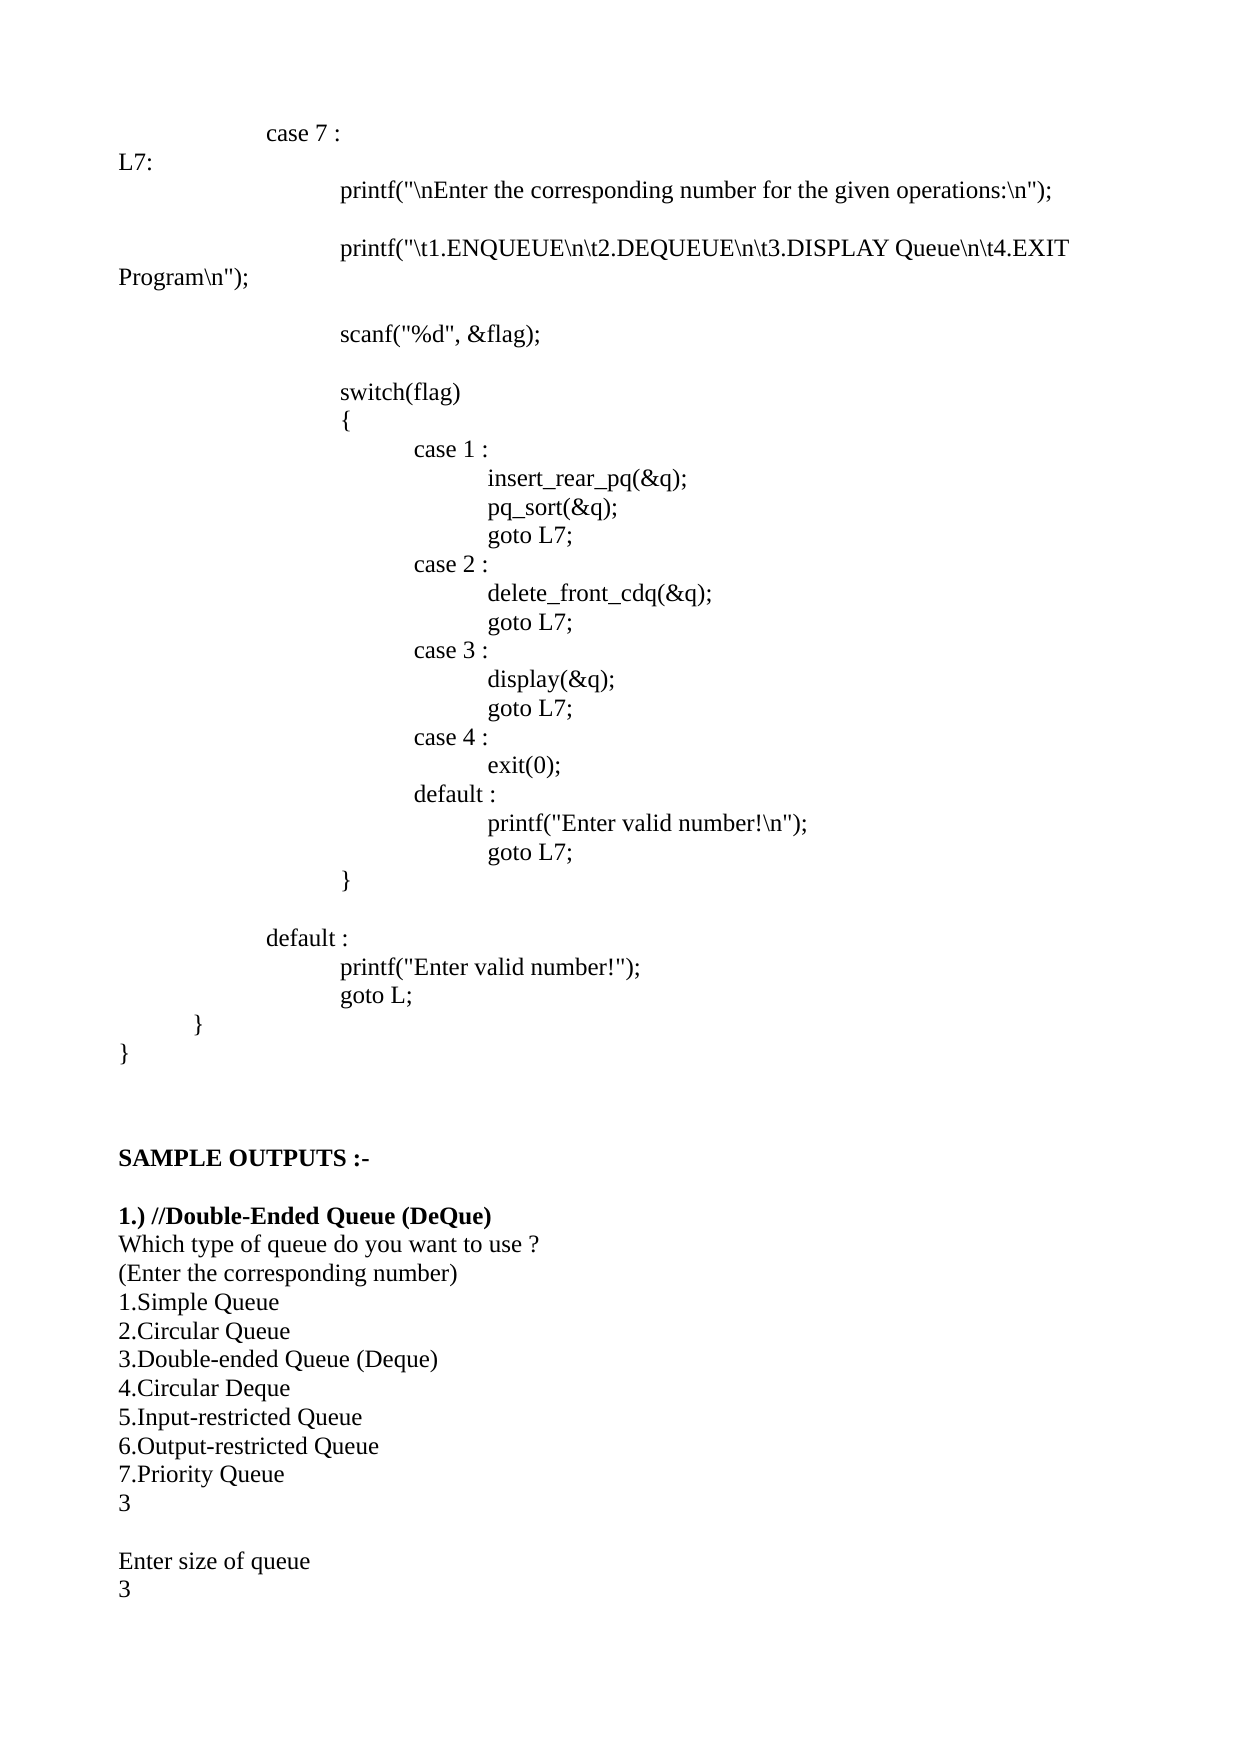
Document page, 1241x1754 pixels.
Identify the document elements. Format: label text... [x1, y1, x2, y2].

text { [118, 406, 1122, 434]
text } [118, 1009, 1122, 1038]
text printf("Enter valid number!"); [118, 952, 1122, 981]
text (Enter the corresponding number) [118, 1258, 1122, 1287]
text default : [118, 923, 1122, 952]
text display(&q); [118, 664, 1122, 693]
text 3.Double-ended Queue (Deque) [118, 1344, 1122, 1373]
text 1.) //Double-Ended Queue (DeQue) [118, 1201, 1122, 1229]
text 7.Priority Queue [118, 1459, 1122, 1488]
text L7: [118, 147, 1122, 176]
text 4.Circular Deque [118, 1373, 1122, 1402]
text } [118, 1038, 1122, 1067]
text Enter size of queue [118, 1546, 1122, 1574]
text printf("\t1.ENQUEUE\n\t2.DEQUEUE\n\t3.DISPLAY Queue\n\t4.EXIT Program\n"); [118, 233, 1122, 291]
text goto L7; [118, 837, 1122, 866]
text goto L7; [118, 521, 1122, 549]
text switch(flag) [118, 377, 1122, 406]
text 1.Simple Queue [118, 1287, 1122, 1316]
text 5.Input-restricted Queue [118, 1402, 1122, 1431]
text case 7 : [118, 118, 1122, 147]
text insert_rear_pq(&q); [118, 463, 1122, 492]
text } [118, 866, 1122, 894]
text 3 [118, 1488, 1122, 1517]
text printf("\nEnter the corresponding number for the given operations:\n"); [118, 176, 1122, 204]
text 6.Output-restricted Queue [118, 1431, 1122, 1459]
text goto L; [118, 981, 1122, 1009]
text goto L7; [118, 693, 1122, 722]
text scanf("%d", &flag); [118, 319, 1122, 348]
text goto L7; [118, 607, 1122, 636]
text 2.Circular Queue [118, 1316, 1122, 1344]
text delete_front_cdq(&q); [118, 578, 1122, 607]
text printf("Enter valid number!\n"); [118, 808, 1122, 837]
text case 1 : [118, 434, 1122, 463]
text pq_sort(&q); [118, 492, 1122, 521]
text case 3 : [118, 636, 1122, 664]
text default : [118, 779, 1122, 808]
text SAMPLE OUTPUTS :- [118, 1143, 1122, 1172]
text exit(0); [118, 751, 1122, 779]
text 3 [118, 1574, 1122, 1603]
text case 2 : [118, 549, 1122, 578]
text case 4 : [118, 722, 1122, 751]
text Which type of queue do you want to use ? [118, 1229, 1122, 1258]
